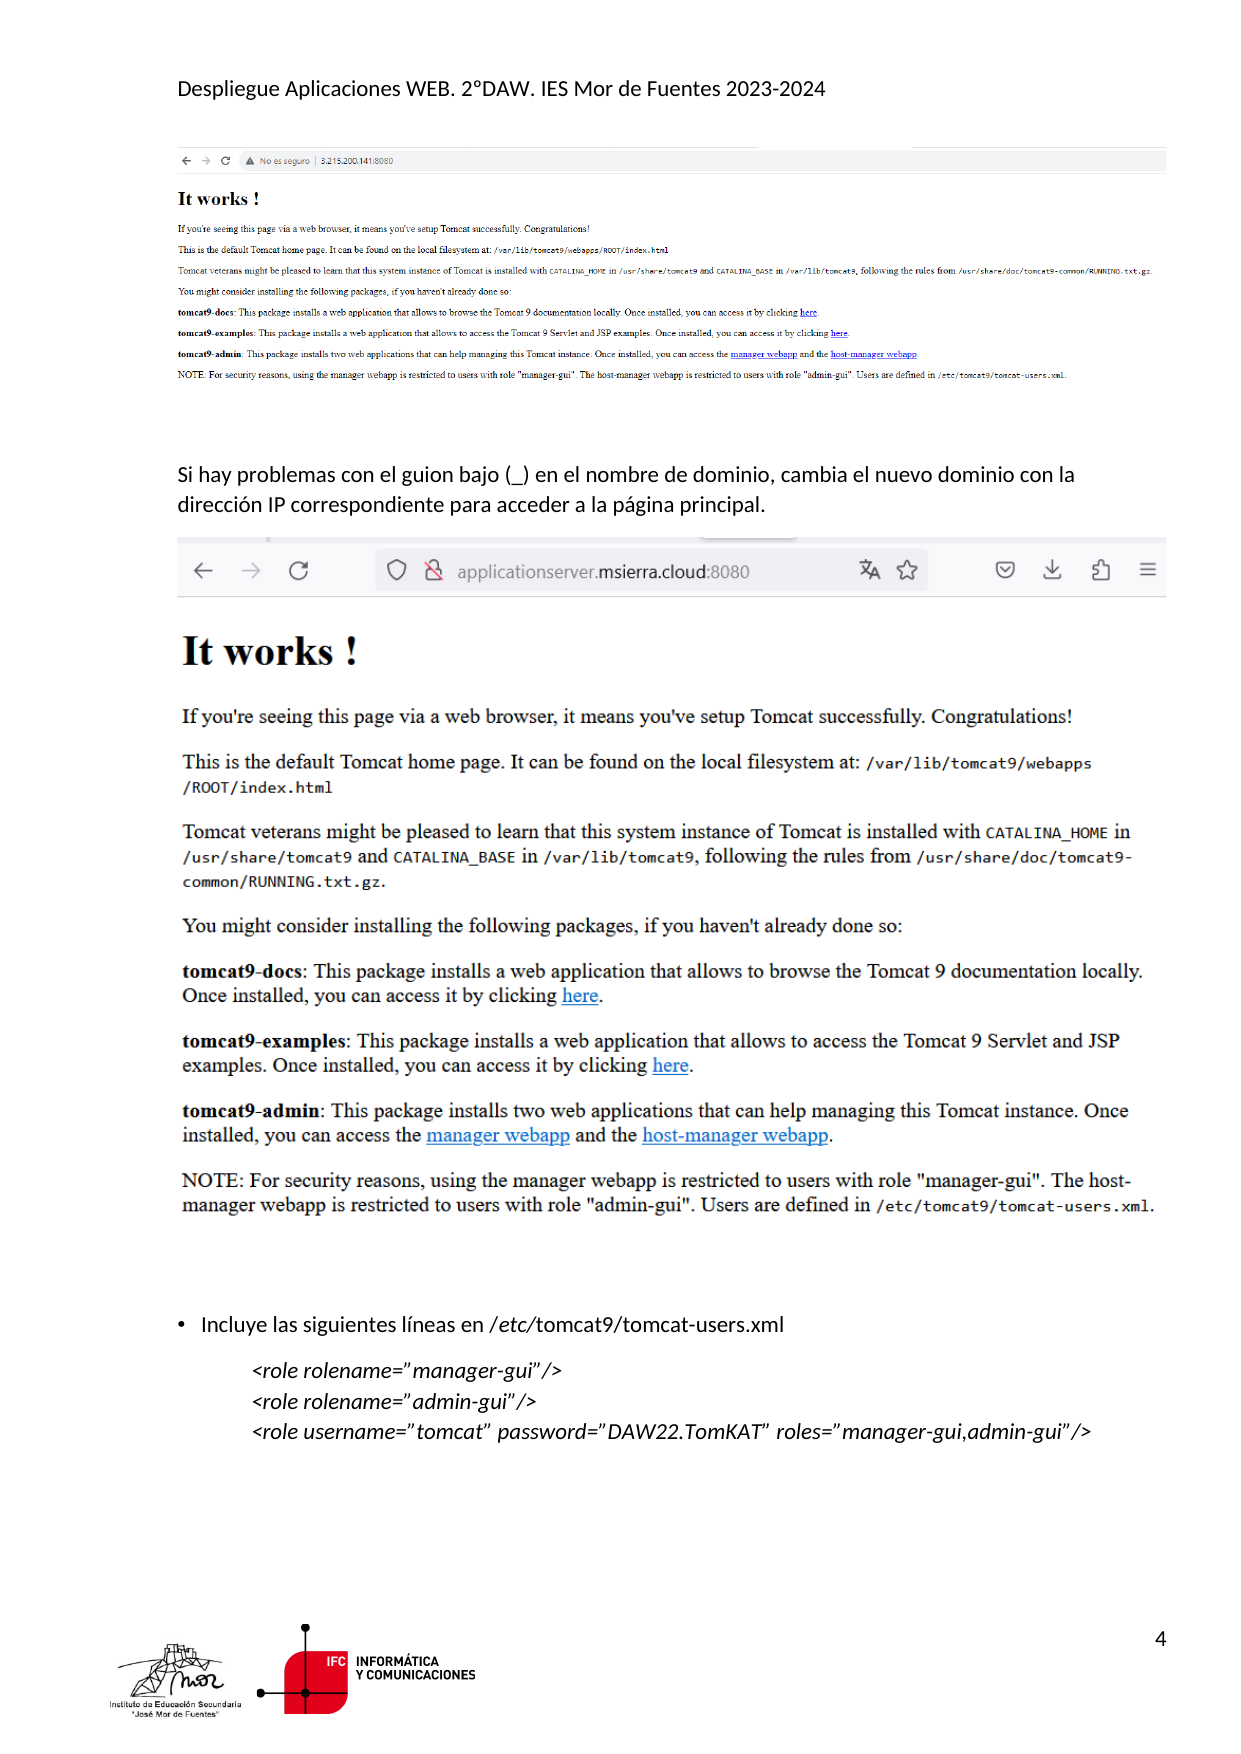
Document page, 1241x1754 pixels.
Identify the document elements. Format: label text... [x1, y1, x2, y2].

picture [100, 1631, 249, 1736]
text Si hay problemas con el guion bajo (_) en el nombre de dominio, cambia el nuevo dominio con la dirección IP correspondiente para acceder a la página principal. [177, 460, 1167, 519]
text <role rolename=”manager-gui”/> <role rolename=”admin-gui”/> <role username=”tomcat” password=”DAW22.TomKAT” roles=”manager-gui,admin-gui”/> [177, 1357, 1167, 1445]
picture [256, 1624, 475, 1714]
picture [177, 537, 1167, 1242]
list Incluye las siguientes líneas en /etc/tomcat9/tomcat-users.xml [177, 1310, 1167, 1338]
picture [177, 147, 1167, 412]
